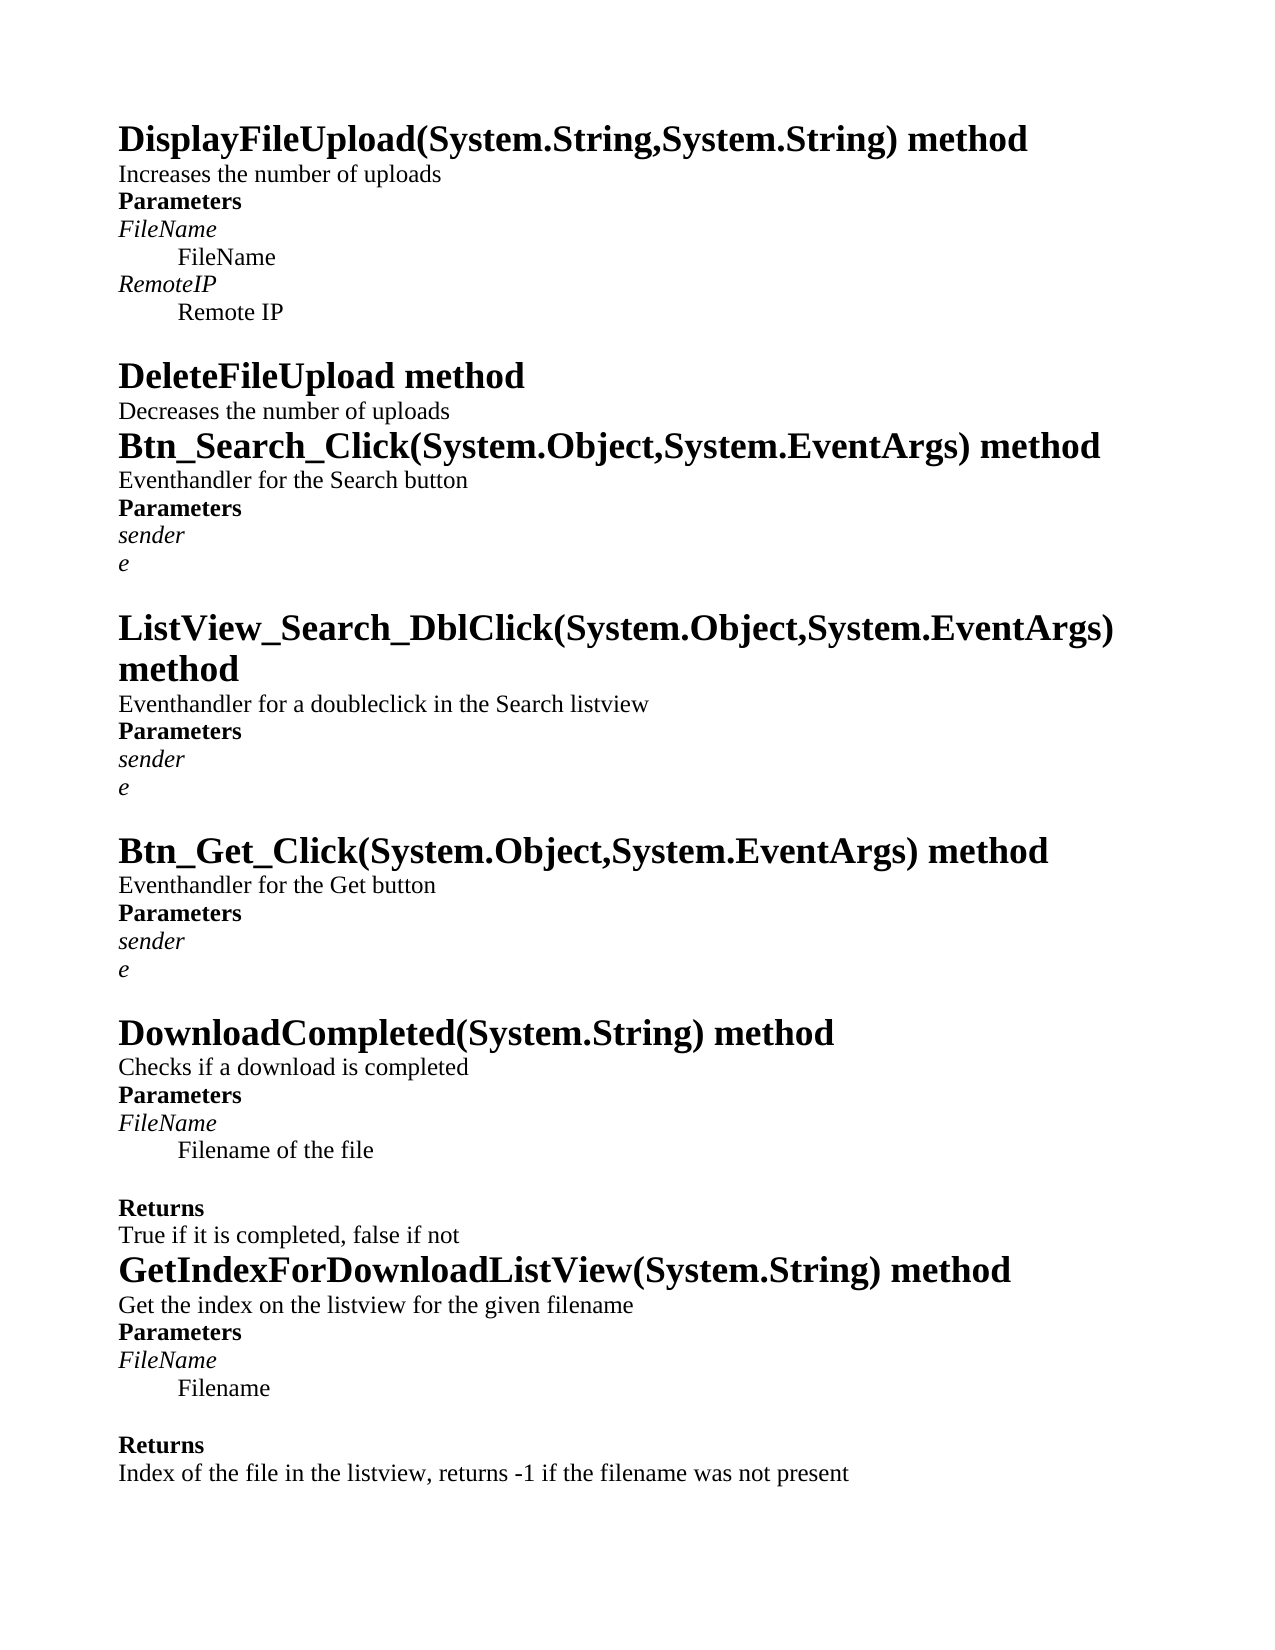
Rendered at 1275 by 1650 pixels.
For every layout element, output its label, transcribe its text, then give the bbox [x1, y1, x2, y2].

list FileName [177, 243, 1157, 271]
subtitle RemoteIP [118, 271, 1157, 298]
subtitle GetIndexForDownloadListView(System.String) method [118, 1249, 1157, 1291]
subtitle e [118, 955, 1157, 982]
text Checks if a download is completed [118, 1053, 1157, 1081]
subtitle Btn_Get_Click(System.Object,System.EventArgs) method [118, 830, 1157, 872]
text Increases the number of uploads [118, 160, 1157, 187]
subtitle e [118, 773, 1157, 801]
subtitle DeleteFileUpload method [118, 355, 1157, 397]
subtitle Returns [118, 1431, 1157, 1459]
subtitle Parameters [118, 717, 1157, 745]
subtitle e [118, 549, 1157, 577]
subtitle sender [118, 522, 1157, 549]
list Remote IP [177, 298, 1157, 326]
text Eventhandler for a doubleclick in the Search listview [118, 690, 1157, 717]
subtitle Parameters [118, 1081, 1157, 1109]
text Decreases the number of uploads [118, 397, 1157, 425]
subtitle FileName [118, 1346, 1157, 1374]
subtitle sender [118, 927, 1157, 955]
subtitle Returns [118, 1194, 1157, 1221]
text True if it is completed, false if not [118, 1221, 1157, 1249]
text Eventhandler for the Get button [118, 872, 1157, 899]
subtitle FileName [118, 215, 1157, 243]
subtitle sender [118, 745, 1157, 773]
text Get the index on the listview for the given filename [118, 1291, 1157, 1318]
subtitle DownloadCompleted(System.String) method [118, 1012, 1157, 1053]
list Filename [177, 1374, 1157, 1402]
subtitle Parameters [118, 1318, 1157, 1346]
subtitle ListView_Search_DblClick(System.Object,System.EventArgs) method [118, 607, 1157, 690]
text Index of the file in the listview, returns -1 if the filename was not present [118, 1459, 1157, 1486]
subtitle Btn_Search_Click(System.Object,System.EventArgs) method [118, 425, 1157, 466]
text Eventhandler for the Search button [118, 466, 1157, 494]
list Filename of the file [177, 1137, 1157, 1164]
subtitle Parameters [118, 187, 1157, 215]
subtitle Parameters [118, 899, 1157, 927]
subtitle Parameters [118, 494, 1157, 522]
subtitle FileName [118, 1109, 1157, 1137]
subtitle DisplayFileUpload(System.String,System.String) method [118, 118, 1157, 160]
